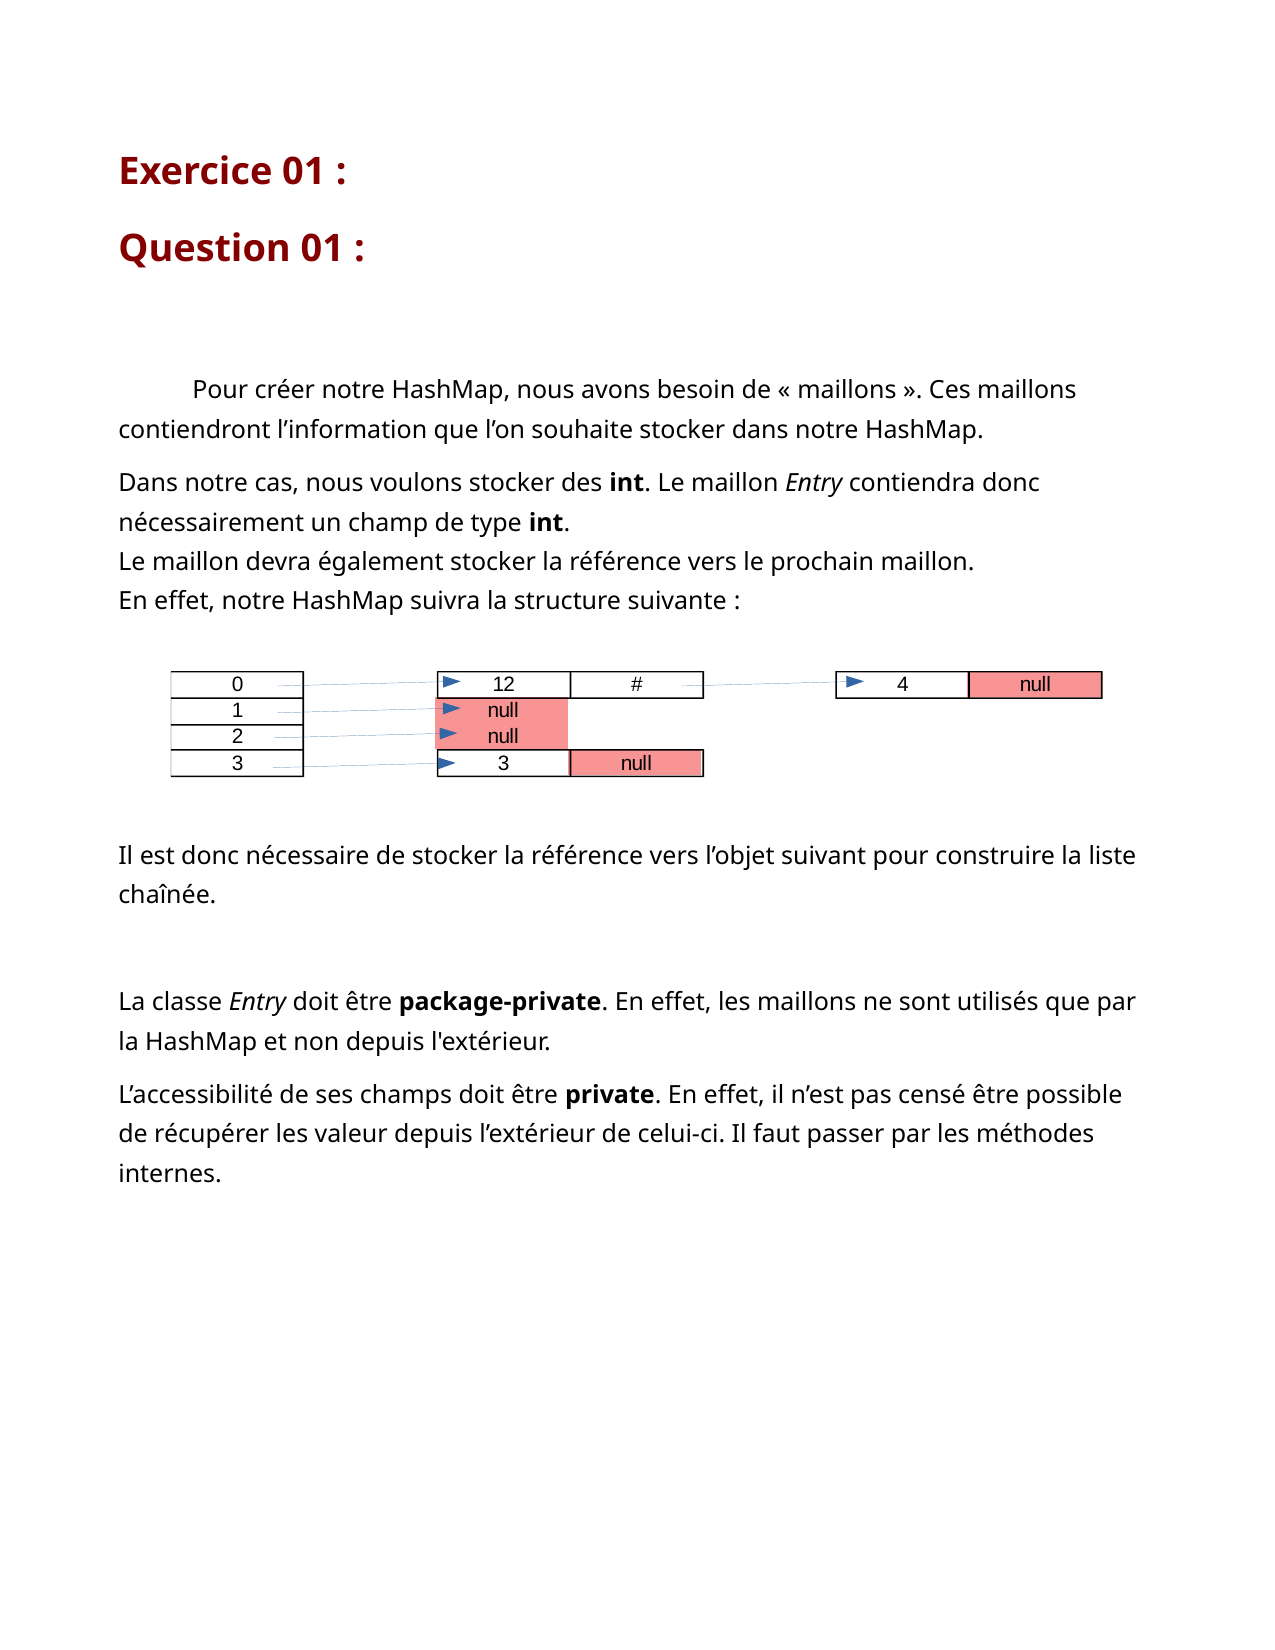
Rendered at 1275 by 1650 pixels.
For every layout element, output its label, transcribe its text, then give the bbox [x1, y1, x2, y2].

subtitle Exercice 01 : [118, 144, 1157, 195]
text Pour créer notre HashMap, nous avons besoin de « maillons ». Ces maillons contiendront l’information que l’on souhaite stocker dans notre HashMap. [118, 372, 1157, 445]
text Il est donc nécessaire de stocker la référence vers l’objet suivant pour construire la liste chaînée. [118, 837, 1157, 911]
text La classe Entry doit être package-private. En effet, les maillons ne sont utilisés que par la HashMap et non depuis l'extérieur. [118, 984, 1157, 1057]
subtitle Question 01 : [118, 221, 1157, 272]
text L’accessibilité de ses champs doit être private. En effet, il n’est pas censé être possible de récupérer les valeur depuis l’extérieur de celui-ci. Il faut passer par les méthodes internes. [118, 1077, 1157, 1189]
text Dans notre cas, nous voulons stocker des int. Le maillon Entry contiendra donc nécessairement un champ de type int. Le maillon devra également stocker la référence vers le prochain maillon. En effet, notre HashMap suivra la structure suivante : [118, 465, 1157, 617]
